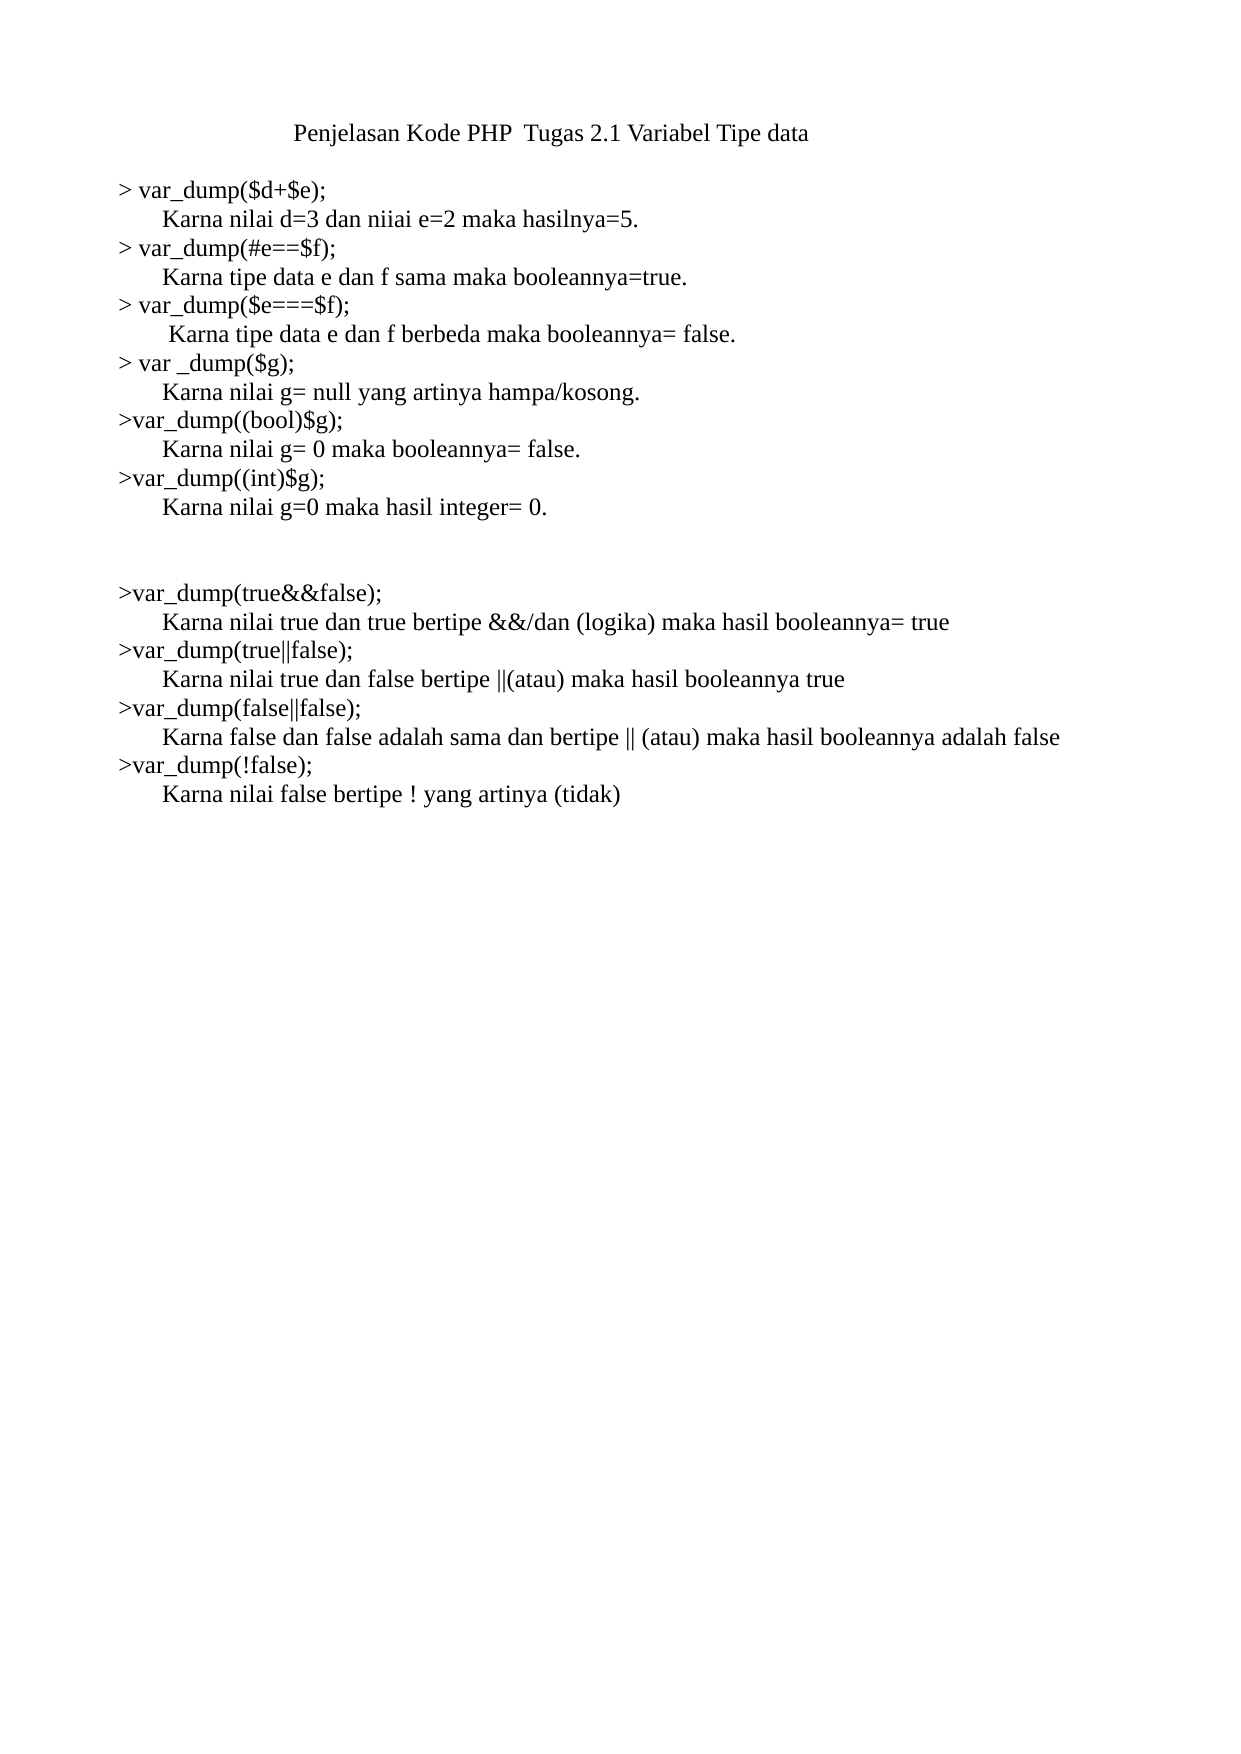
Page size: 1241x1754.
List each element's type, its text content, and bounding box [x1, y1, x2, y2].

text >var_dump(!false); [118, 751, 1122, 779]
text > var_dump($d+$e); [118, 176, 1122, 204]
text Karna tipe data e dan f berbeda maka booleannya= false. [118, 319, 1122, 348]
text Karna nilai true dan true bertipe &&/dan (logika) maka hasil booleannya= true [118, 607, 1122, 636]
text Karna nilai g= null yang artinya hampa/kosong. [118, 377, 1122, 406]
text Karna false dan false adalah sama dan bertipe || (atau) maka hasil booleannya adalah false [118, 722, 1122, 751]
text Karna nilai d=3 dan niiai e=2 maka hasilnya=5. > var_dump(#e==$f); [118, 204, 1122, 262]
text Karna nilai false bertipe ! yang artinya (tidak) [118, 779, 1122, 808]
text >var_dump(true&&false); [118, 578, 1122, 607]
text >var_dump(true||false); [118, 636, 1122, 664]
text Karna nilai g= 0 maka booleannya= false. [118, 434, 1122, 463]
text Penjelasan Kode PHP Tugas 2.1 Variabel Tipe data [118, 118, 1122, 147]
text >var_dump((bool)$g); [118, 406, 1122, 434]
text >var_dump((int)$g); [118, 463, 1122, 492]
text > var _dump($g); [118, 348, 1122, 377]
text Karna tipe data e dan f sama maka booleannya=true. [118, 262, 1122, 291]
text > var_dump($e===$f); [118, 291, 1122, 319]
text Karna nilai g=0 maka hasil integer= 0. [118, 492, 1122, 521]
text >var_dump(false||false); [118, 693, 1122, 722]
text Karna nilai true dan false bertipe ||(atau) maka hasil booleannya true [118, 664, 1122, 693]
